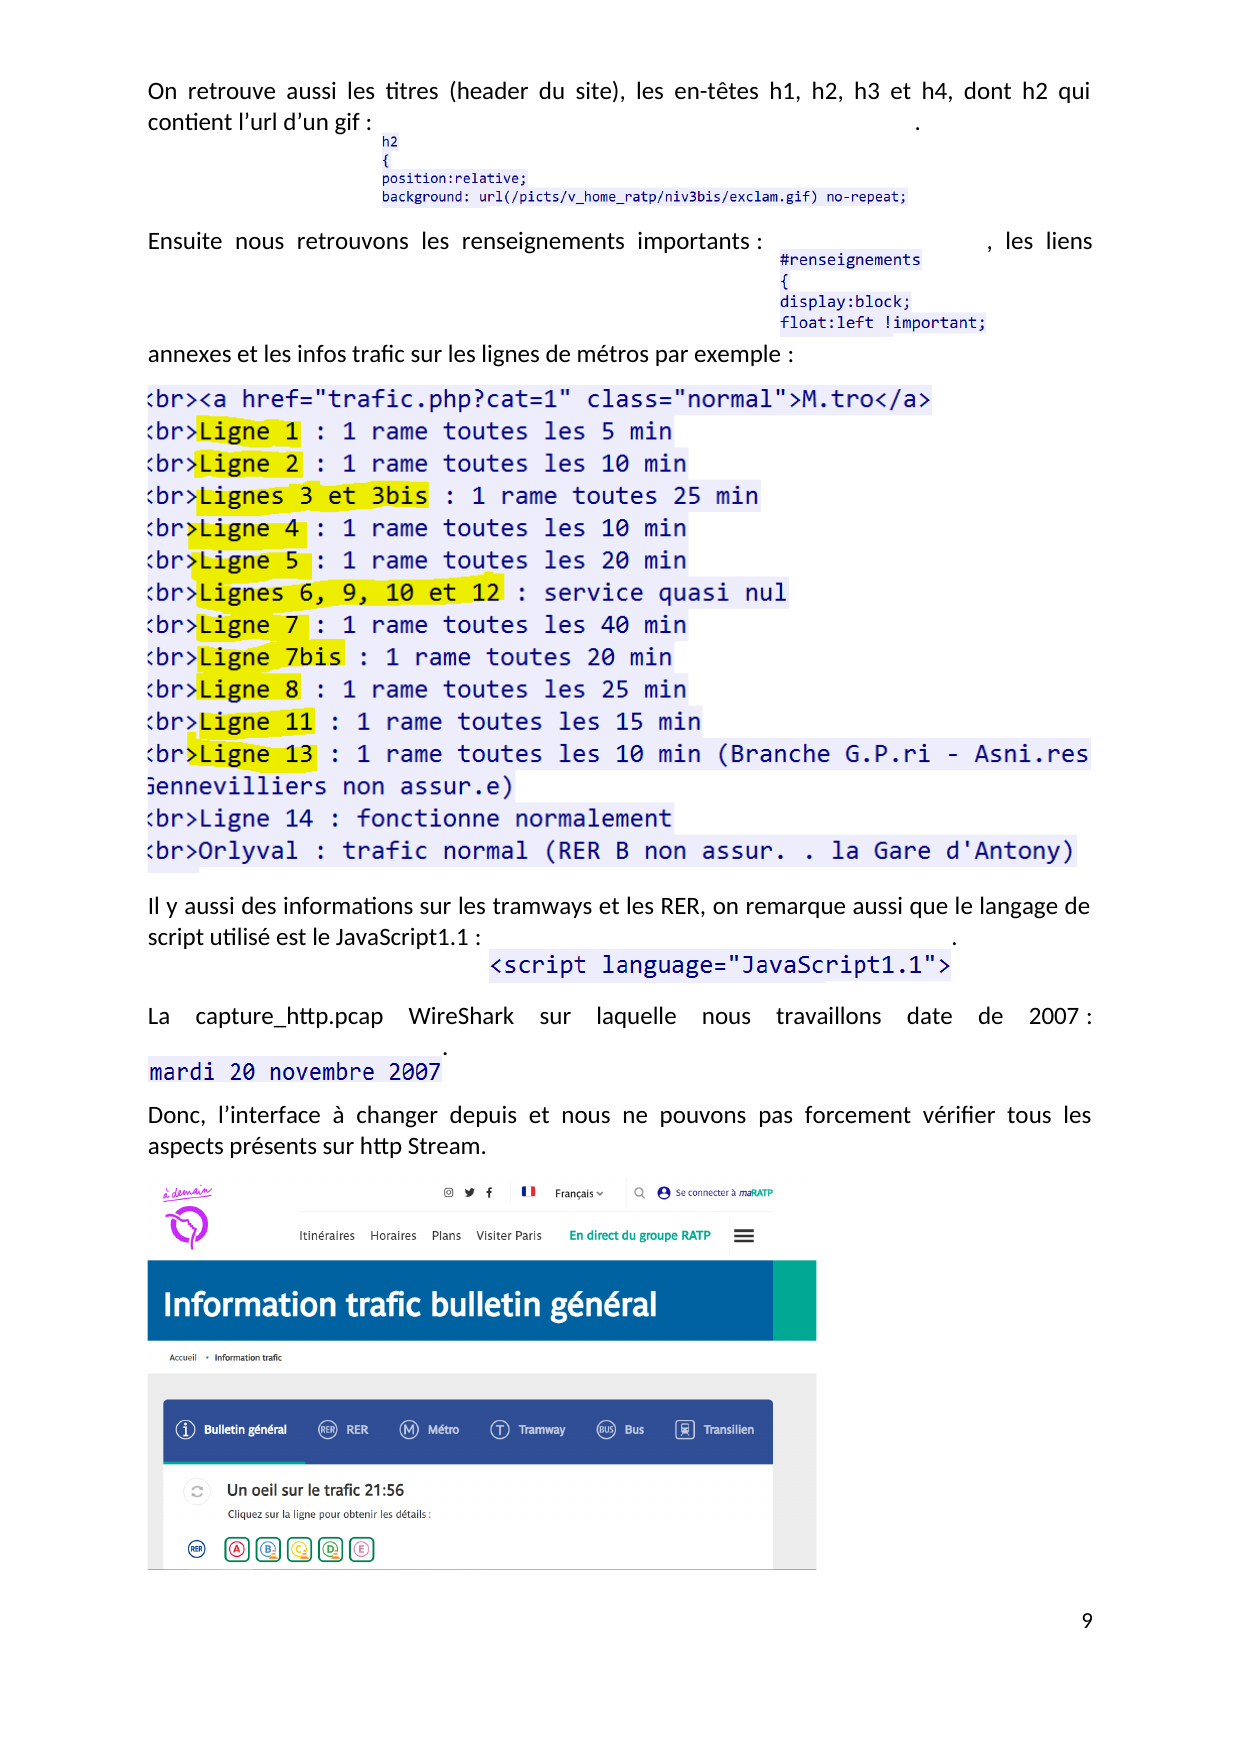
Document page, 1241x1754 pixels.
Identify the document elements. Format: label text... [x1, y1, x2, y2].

text On retrouve aussi les titres (header du site), les en-têtes h1, h2, h3 et h4, dont h2 qui contient l’url d’un gif : . [148, 75, 1093, 207]
text Ensuite nous retrouvons les renseignements importants : , les liens annexes et les infos trafic sur les lignes de métros par exemple : [148, 225, 1093, 368]
text Il y aussi des informations sur les tramways et les RER, on remarque aussi que le langage de script utilisé est le JavaScript1.1 : . [148, 890, 1093, 982]
text Donc, l’interface à changer depuis et nous ne pouvons pas forcement vérifier tous les aspects présents sur http Stream. [148, 1099, 1093, 1161]
text La capture_http.pcap WireShark sur laquelle nous travaillons date de 2007 : . [148, 1000, 1093, 1082]
